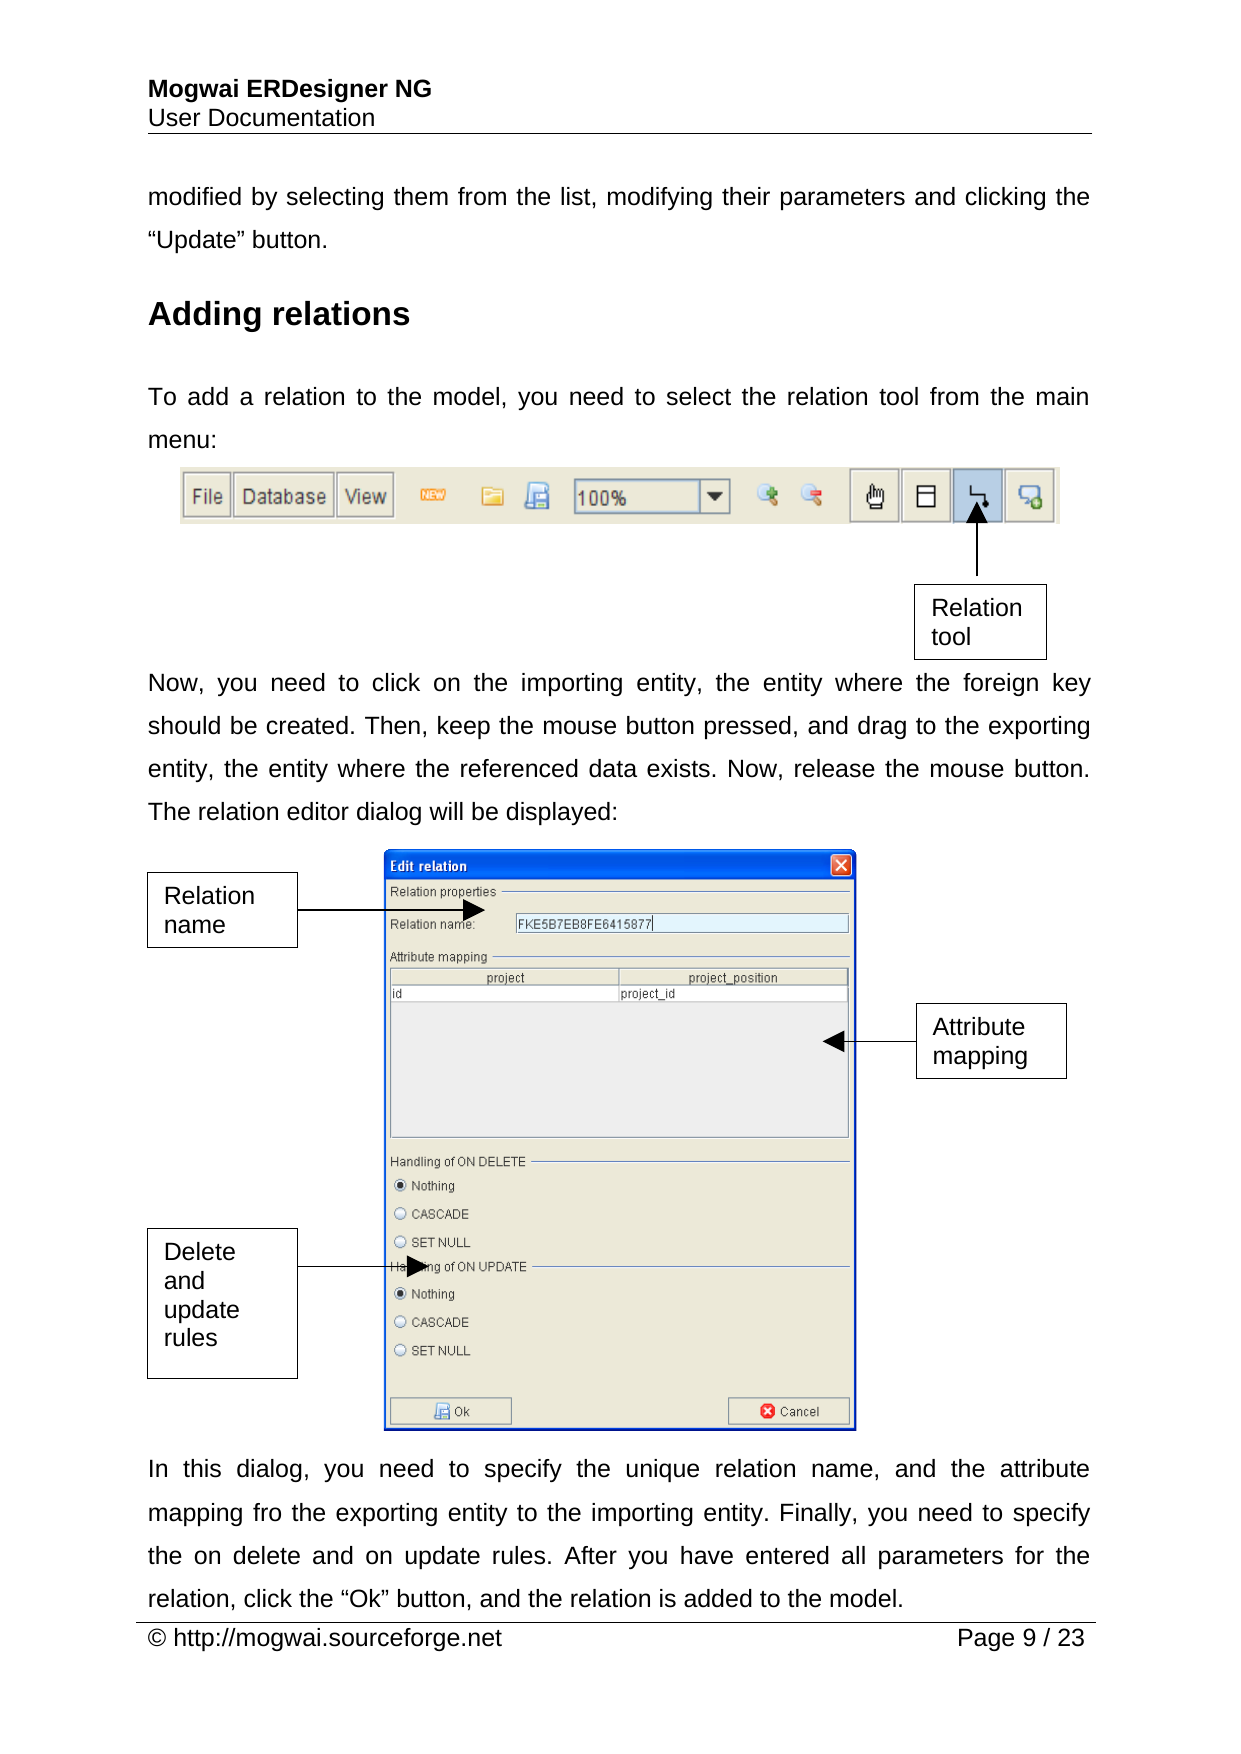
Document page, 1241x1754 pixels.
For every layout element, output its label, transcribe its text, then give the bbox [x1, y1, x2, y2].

text In this dialog, you need to specify the unique relation name, and the attribute mapping fro the exporting entity to the importing entity. Finally, you need to specify the on delete and on update rules. After you have entered all parameters for the relation, click the “Ok” button, and the relation is added to the model. [148, 1454, 1092, 1613]
text Relation name [163, 881, 282, 938]
text Attribute mapping [932, 1012, 1051, 1070]
picture [383, 849, 857, 1431]
text modified by selecting them from the list, modifying their parameters and clicking the “Update” button. [148, 182, 1092, 254]
text Delete and update rules [163, 1237, 282, 1352]
text Now, you need to click on the importing entity, the entity where the foreign key should be created. Then, keep the mouse button pressed, and drag to the exporting entity, the entity where the referenced data exists. Now, release the mouse button. The relation editor dialog will be displayed: [148, 668, 1092, 826]
subtitle Adding relations [148, 294, 1092, 332]
text To add a relation to the model, you need to select the relation tool from the main menu: [148, 381, 1092, 453]
text Relation tool [931, 593, 1031, 650]
